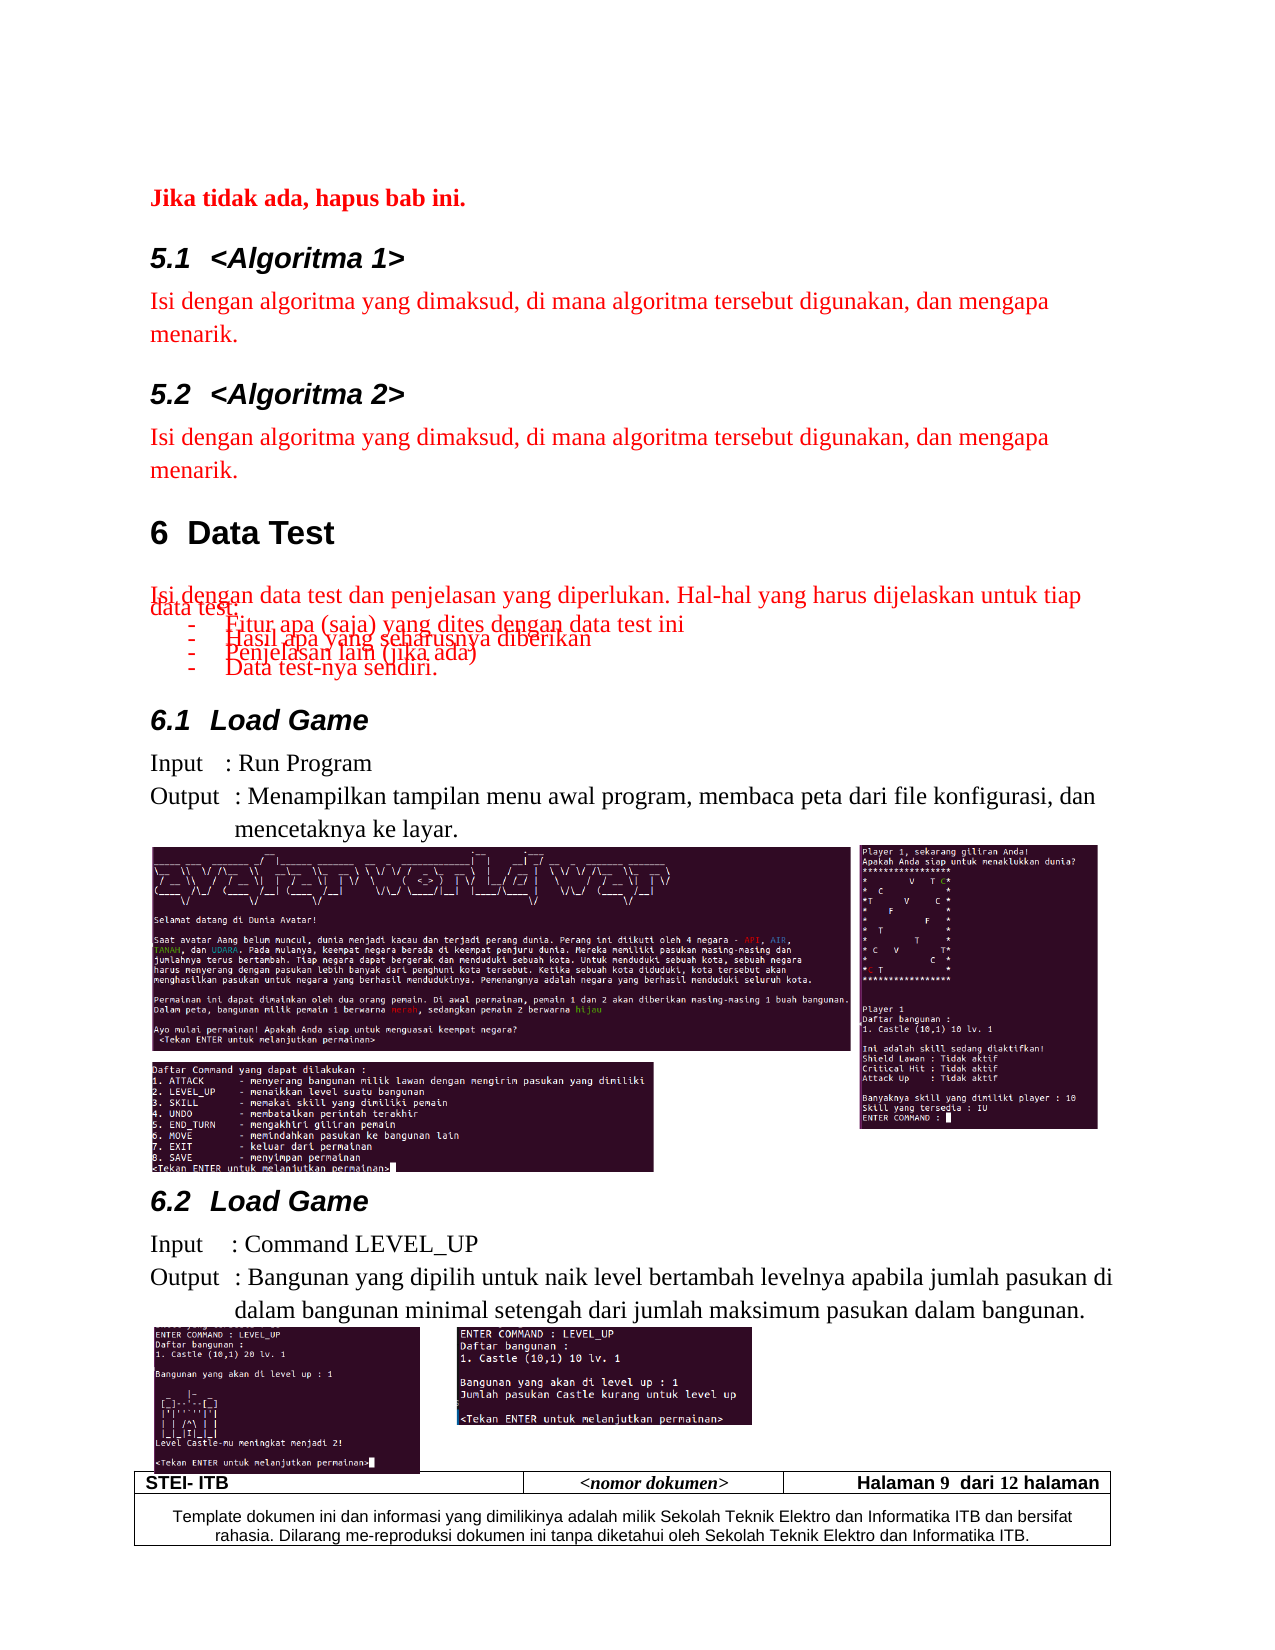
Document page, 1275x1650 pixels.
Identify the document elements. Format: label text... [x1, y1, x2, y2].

text Output : Bangunan yang dipilih untuk naik level bertambah levelnya apabila jumlah pasukan di dalam bangunan minimal setengah dari jumlah maksimum pasukan dalam bangunan. [150, 1262, 1125, 1324]
text Isi dengan algoritma yang dimaksud, di mana algoritma tersebut digunakan, dan mengapa menarik. [150, 422, 1125, 483]
text Input : Run Program [150, 748, 1125, 777]
list Penjelasan lain (jika ada) [187, 649, 228, 664]
picture [152, 847, 851, 1051]
list Hasil apa yang seharusnya diberikan [238, 635, 297, 649]
subtitle Load Game [150, 1184, 1125, 1218]
subtitle Data Test [150, 513, 1125, 551]
subtitle <Algoritma 1> [150, 241, 1125, 274]
list Penjelasan lain (jika ada) [408, 649, 473, 664]
text Input : Command LEVEL_UP [150, 1229, 1125, 1258]
subtitle <Algoritma 2> [150, 377, 1125, 410]
list Penjelasan lain (jika ada) [472, 649, 1125, 664]
text Output : Menampilkan tampilan menu awal program, membaca peta dari file konfigurasi, dan mencetaknya ke layar. [150, 781, 1125, 843]
text Isi dengan data test dan penjelasan yang diperlukan. Hal-hal yang harus dijelaskan untuk tiap data test: [150, 592, 1125, 621]
list Penjelasan lain (jika ada) [266, 649, 393, 664]
text Isi dengan algoritma yang dimaksud, di mana algoritma tersebut digunakan, dan mengapa menarik. [150, 286, 1125, 348]
list Fitur apa (saja) yang dites dengan data test ini [559, 621, 1125, 635]
picture [152, 1154, 590, 1172]
text Jika tidak ada, hapus bab ini. [150, 183, 1125, 212]
list Penjelasan lain (jika ada) [230, 649, 265, 664]
list Hasil apa yang seharusnya diberikan [471, 635, 1125, 649]
picture [859, 845, 893, 1129]
subtitle Load Game [150, 703, 1125, 737]
list Fitur apa (saja) yang dites dengan data test ini [404, 621, 506, 635]
list Data test-nya sendiri. [187, 664, 1125, 678]
